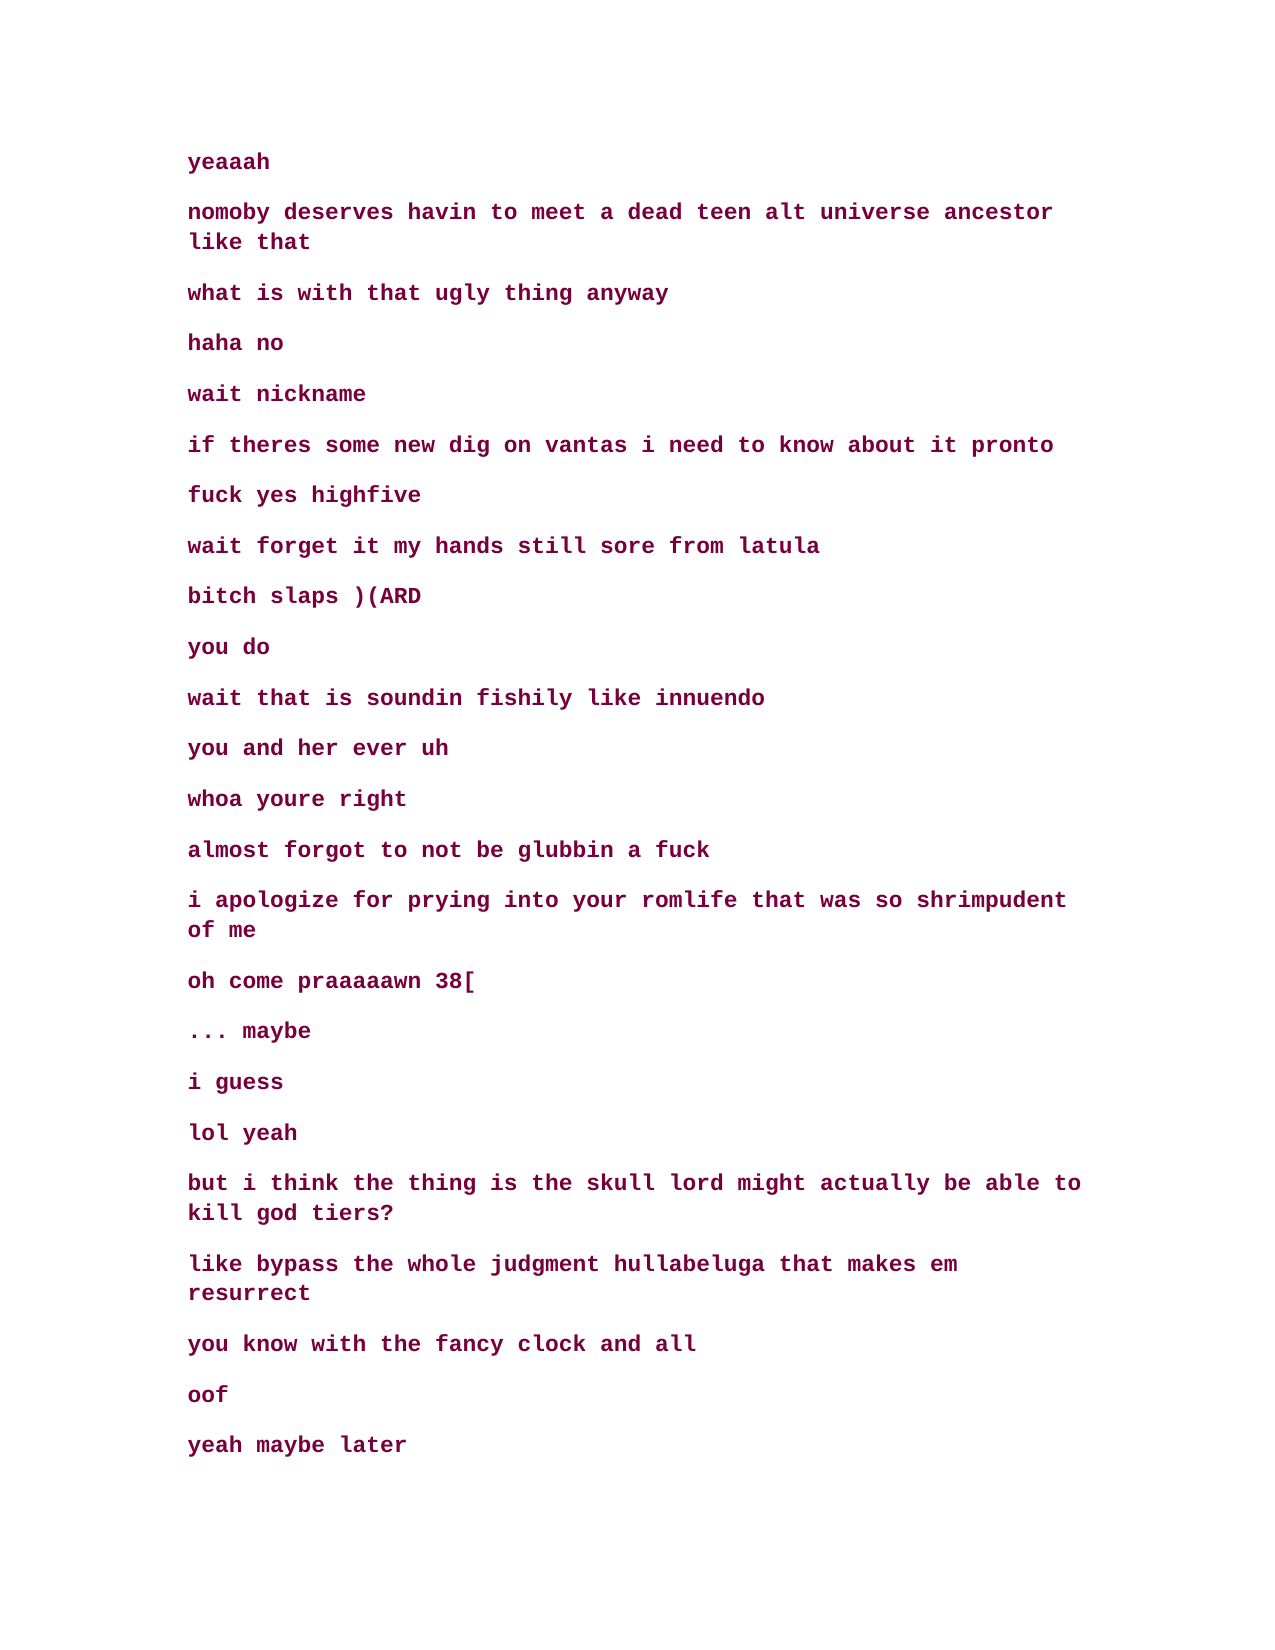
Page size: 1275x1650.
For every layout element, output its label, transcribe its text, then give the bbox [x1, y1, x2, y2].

text like bypass the whole judgment hullabeluga that makes em resurrect [187, 1252, 1087, 1308]
text oh come praaaaawn 38[ [187, 969, 1087, 995]
text fuck yes highfive [187, 483, 1087, 509]
text wait nickname [187, 382, 1087, 408]
text what is with that ugly thing anyway [187, 281, 1087, 307]
text whoa youre right [187, 787, 1087, 813]
text yeah maybe later [187, 1433, 1087, 1459]
text but i think the thing is the skull lord might actually be able to kill god tiers? [187, 1171, 1087, 1227]
text nomoby deserves havin to meet a dead teen alt universe ancestor like that [187, 201, 1087, 256]
text yeaaah [187, 150, 1087, 176]
text ... maybe [187, 1019, 1087, 1046]
text if theres some new dig on vantas i need to know about it pronto [187, 433, 1087, 459]
text i guess [187, 1070, 1087, 1096]
text lol yeah [187, 1121, 1087, 1147]
text bitch slaps )(ARD [187, 585, 1087, 611]
text wait forget it my hands still sore from latula [187, 534, 1087, 560]
text wait that is soundin fishily like innuendo [187, 686, 1087, 712]
text haha no [187, 332, 1087, 358]
text oof [187, 1383, 1087, 1409]
text you and her ever uh [187, 737, 1087, 763]
text almost forgot to not be glubbin a fuck [187, 838, 1087, 864]
text you know with the fancy clock and all [187, 1332, 1087, 1358]
text you do [187, 635, 1087, 661]
text i apologize for prying into your romlife that was so shrimpudent of me [187, 888, 1087, 944]
